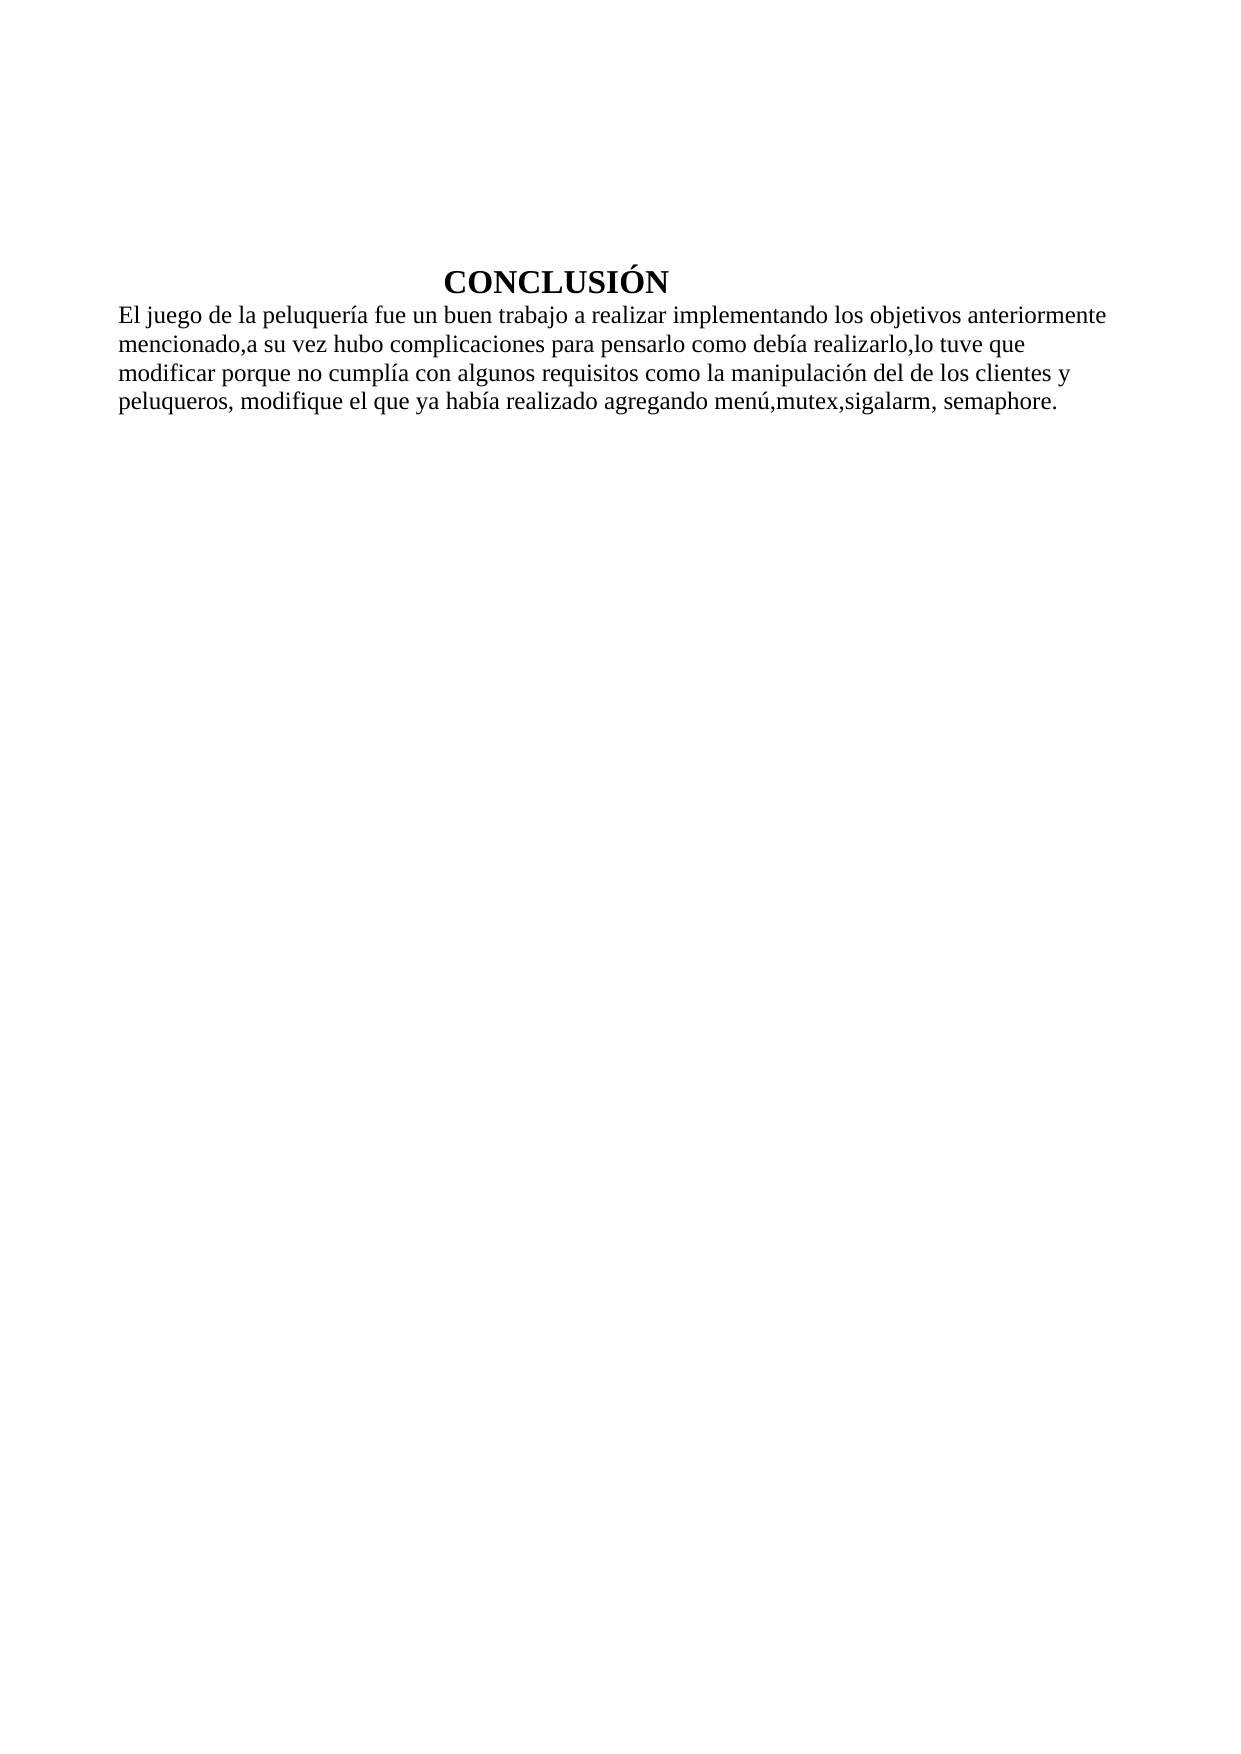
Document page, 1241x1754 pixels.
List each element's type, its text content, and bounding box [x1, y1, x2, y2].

text El juego de la peluquería fue un buen trabajo a realizar implementando los objetivos anteriormente mencionado,a su vez hubo complicaciones para pensarlo como debía realizarlo,lo tuve que modificar porque no cumplía con algunos requisitos como la manipulación del de los clientes y peluqueros, modifique el que ya había realizado agregando menú,mutex,sigalarm, semaphore. [118, 300, 1122, 415]
text CONCLUSIÓN [118, 262, 1122, 300]
